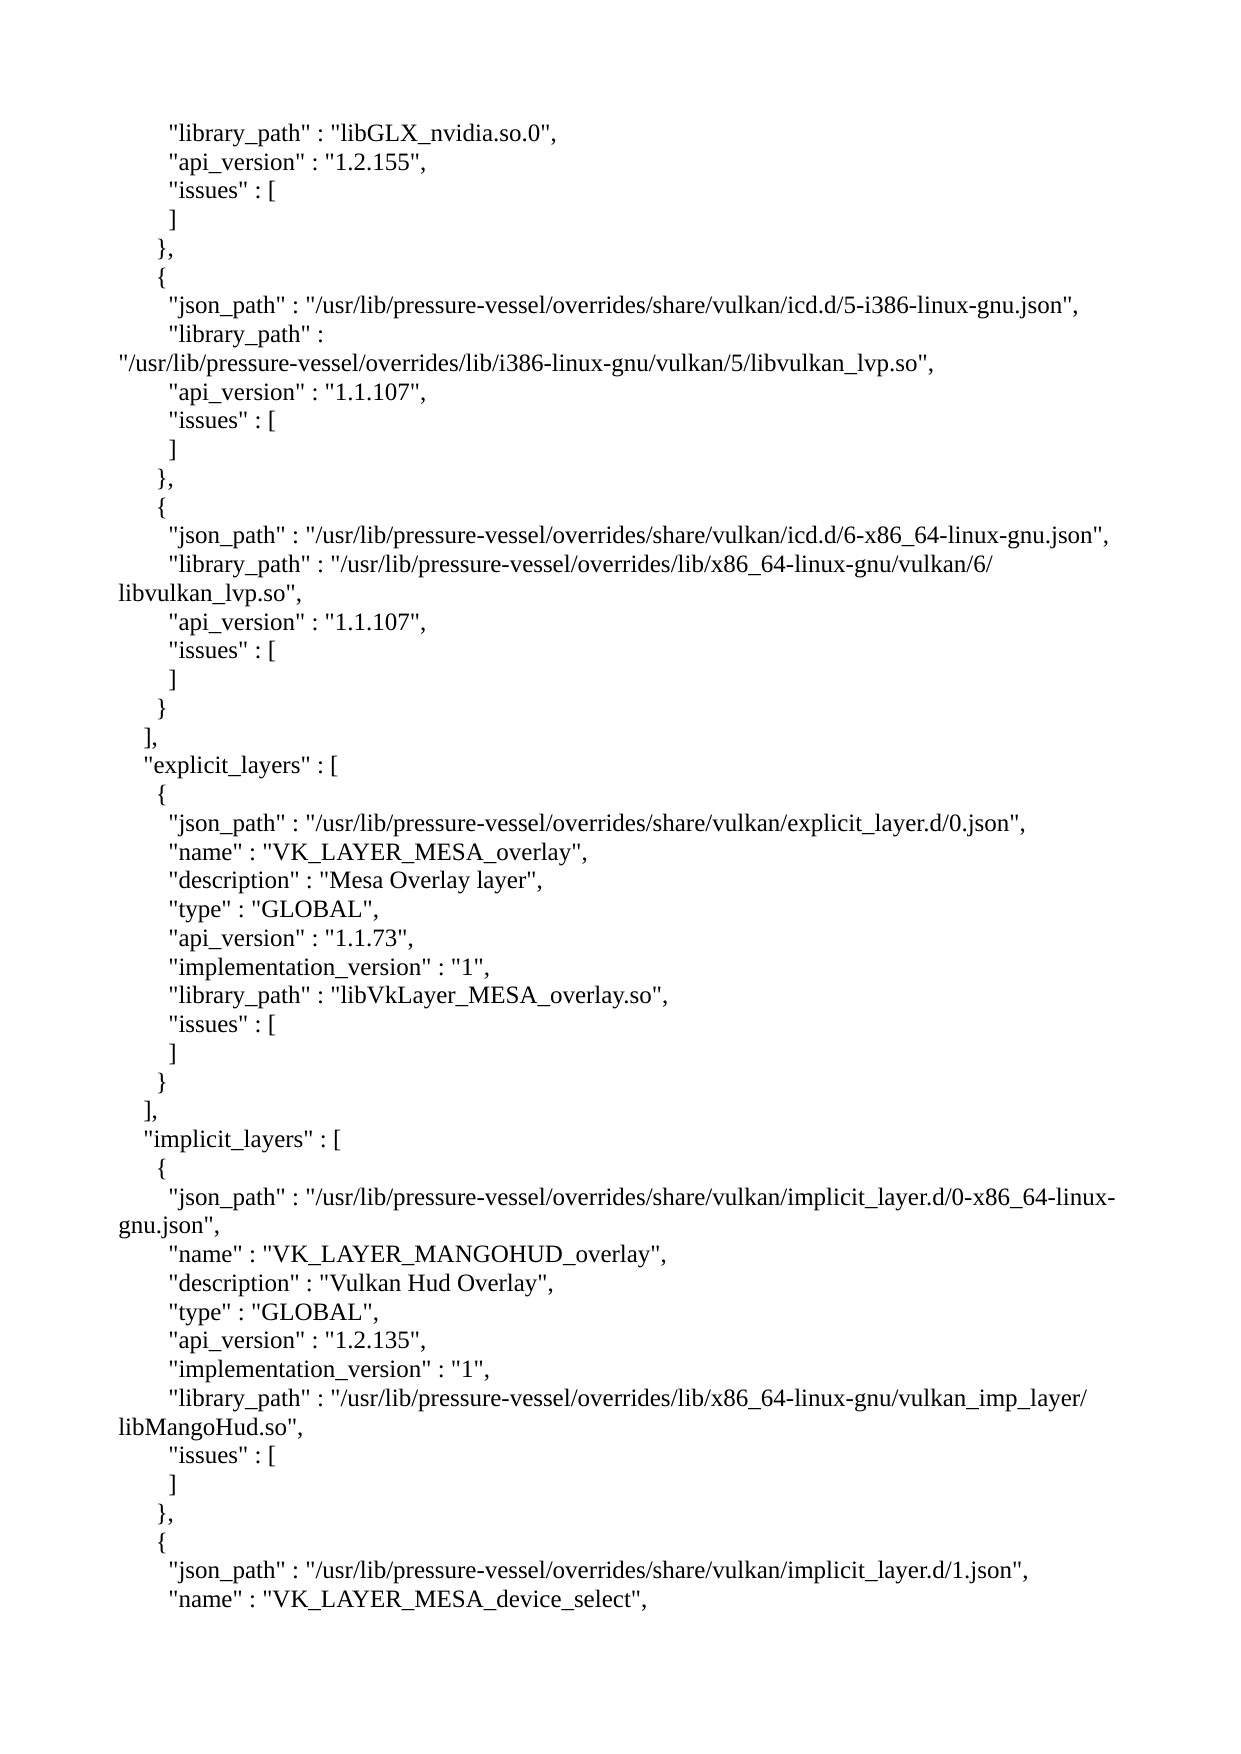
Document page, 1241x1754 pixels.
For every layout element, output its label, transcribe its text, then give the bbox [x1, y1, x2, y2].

text "library_path" : "/usr/lib/pressure-vessel/overrides/lib/x86_64-linux-gnu/vulkan_imp_layer/libMangoHud.so", [118, 1383, 1122, 1441]
text "api_version" : "1.1.107", [118, 607, 1122, 636]
text { [118, 492, 1122, 521]
text "json_path" : "/usr/lib/pressure-vessel/overrides/share/vulkan/implicit_layer.d/1.json", [118, 1556, 1122, 1584]
text "implementation_version" : "1", [118, 1354, 1122, 1383]
text { [118, 779, 1122, 808]
text "api_version" : "1.1.107", [118, 377, 1122, 406]
text ] [118, 204, 1122, 233]
text "issues" : [ [118, 176, 1122, 204]
text "library_path" : "/usr/lib/pressure-vessel/overrides/lib/i386-linux-gnu/vulkan/5/libvulkan_lvp.so", [118, 319, 1122, 377]
text "issues" : [ [118, 1441, 1122, 1469]
text { [118, 1153, 1122, 1182]
text { [118, 1527, 1122, 1556]
text "api_version" : "1.1.73", [118, 923, 1122, 952]
text "json_path" : "/usr/lib/pressure-vessel/overrides/share/vulkan/icd.d/6-x86_64-linux-gnu.json", [118, 521, 1122, 549]
text "name" : "VK_LAYER_MESA_overlay", [118, 837, 1122, 866]
text ] [118, 1038, 1122, 1067]
text "name" : "VK_LAYER_MESA_device_select", [118, 1584, 1122, 1613]
text "issues" : [ [118, 636, 1122, 664]
text ] [118, 434, 1122, 463]
text "name" : "VK_LAYER_MANGOHUD_overlay", [118, 1239, 1122, 1268]
text "library_path" : "/usr/lib/pressure-vessel/overrides/lib/x86_64-linux-gnu/vulkan/6/libvulkan_lvp.so", [118, 549, 1122, 607]
text "issues" : [ [118, 1009, 1122, 1038]
text "json_path" : "/usr/lib/pressure-vessel/overrides/share/vulkan/implicit_layer.d/0-x86_64-linux-gnu.json", [118, 1182, 1122, 1239]
text }, [118, 233, 1122, 262]
text "json_path" : "/usr/lib/pressure-vessel/overrides/share/vulkan/icd.d/5-i386-linux-gnu.json", [118, 291, 1122, 319]
text "type" : "GLOBAL", [118, 1297, 1122, 1326]
text "description" : "Vulkan Hud Overlay", [118, 1268, 1122, 1297]
text "explicit_layers" : [ [118, 751, 1122, 779]
text "type" : "GLOBAL", [118, 894, 1122, 923]
text "api_version" : "1.2.135", [118, 1326, 1122, 1354]
text }, [118, 463, 1122, 492]
text ], [118, 1096, 1122, 1124]
text ] [118, 664, 1122, 693]
text } [118, 1067, 1122, 1096]
text "description" : "Mesa Overlay layer", [118, 866, 1122, 894]
text }, [118, 1498, 1122, 1527]
text "issues" : [ [118, 406, 1122, 434]
text "library_path" : "libVkLayer_MESA_overlay.so", [118, 981, 1122, 1009]
text { [118, 262, 1122, 291]
text "implicit_layers" : [ [118, 1124, 1122, 1153]
text "json_path" : "/usr/lib/pressure-vessel/overrides/share/vulkan/explicit_layer.d/0.json", [118, 808, 1122, 837]
text "implementation_version" : "1", [118, 952, 1122, 981]
text } [118, 693, 1122, 722]
text "api_version" : "1.2.155", [118, 147, 1122, 176]
text "library_path" : "libGLX_nvidia.so.0", [118, 118, 1122, 147]
text ], [118, 722, 1122, 751]
text ] [118, 1469, 1122, 1498]
